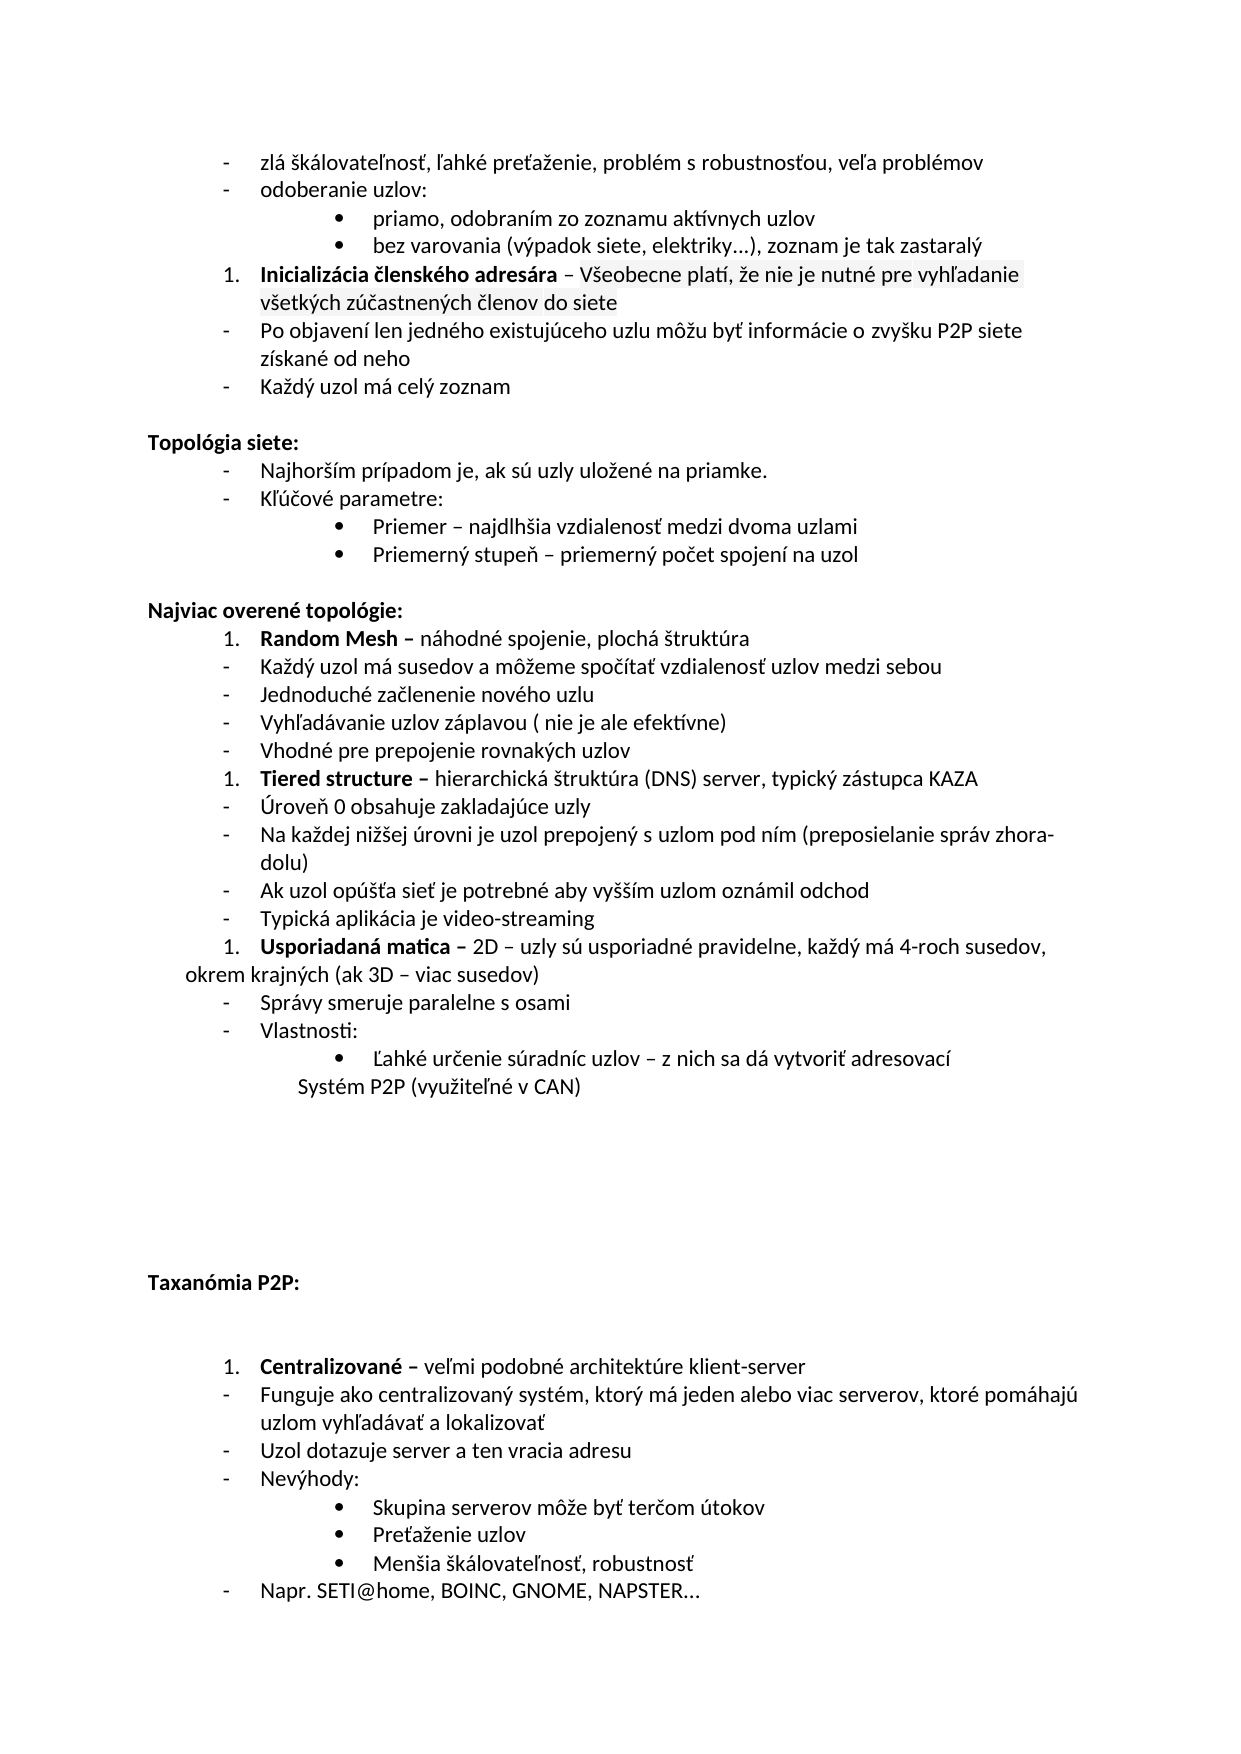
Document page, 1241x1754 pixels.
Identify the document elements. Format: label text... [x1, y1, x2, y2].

text Systém P2P (využiteľné v CAN) [298, 1072, 1093, 1100]
list Inicializácia členského adresára – Všeobecne platí, že nie je nutné pre vyhľadanie všetkých zúčastnených členov do siete [223, 260, 1093, 316]
list Uzol dotazuje server a ten vracia adresu [223, 1437, 1093, 1464]
list Každý uzol má susedov a môžeme spočítať vzdialenosť uzlov medzi sebou [223, 652, 1093, 680]
list Menšia škálovateľnosť, robustnosť [335, 1549, 1093, 1577]
list odoberanie uzlov: [223, 176, 1093, 204]
list Vhodné pre prepojenie rovnakých uzlov [223, 736, 1093, 764]
list bez varovania (výpadok siete, elektriky...), zoznam je tak zastaralý [335, 232, 1093, 260]
text Najviac overené topológie: [148, 596, 1093, 624]
list Na každej nižšej úrovni je uzol prepojený s uzlom pod ním (preposielanie správ zhora-dolu) [223, 820, 1093, 876]
list Kľúčové parametre: [223, 484, 1093, 512]
list Typická aplikácia je video-streaming [223, 904, 1093, 932]
list Preťaženie uzlov [335, 1521, 1093, 1549]
list Centralizované – veľmi podobné architektúre klient-server [223, 1352, 1093, 1381]
list Priemer – najdlhšia vzdialenosť medzi dvoma uzlami [335, 512, 1093, 540]
list Priemerný stupeň – priemerný počet spojení na uzol [335, 540, 1093, 568]
text okrem krajných (ak 3D – viac susedov) [185, 960, 1093, 988]
list Napr. SETI@home, BOINC, GNOME, NAPSTER... [223, 1577, 1093, 1605]
list Usporiadaná matica – 2D – uzly sú usporiadné pravidelne, každý má 4-roch susedov, [223, 932, 1093, 960]
list Každý uzol má celý zoznam [223, 372, 1093, 400]
list Jednoduché začlenenie nového uzlu [223, 680, 1093, 708]
list Vyhľadávanie uzlov záplavou ( nie je ale efektívne) [223, 708, 1093, 736]
list Skupina serverov môže byť terčom útokov [335, 1493, 1093, 1521]
list Vlastnosti: [223, 1016, 1093, 1044]
list Úroveň 0 obsahuje zakladajúce uzly [223, 792, 1093, 820]
list Nevýhody: [223, 1464, 1093, 1493]
list Po objavení len jedného existujúceho uzlu môžu byť informácie o zvyšku P2P siete získané od neho [223, 316, 1093, 372]
text Taxanómia P2P: [148, 1268, 1093, 1296]
list Ľahké určenie súradníc uzlov – z nich sa dá vytvoriť adresovací [335, 1044, 1093, 1072]
list Tiered structure – hierarchická štruktúra (DNS) server, typický zástupca KAZA [223, 764, 1093, 792]
list priamo, odobraním zo zoznamu aktívnych uzlov [335, 204, 1093, 232]
list Ak uzol opúšťa sieť je potrebné aby vyšším uzlom oznámil odchod [223, 876, 1093, 904]
list zlá škálovateľnosť, ľahké preťaženie, problém s robustnosťou, veľa problémov [223, 148, 1093, 176]
text Topológia siete: [148, 428, 1093, 456]
list Random Mesh – náhodné spojenie, plochá štruktúra [223, 624, 1093, 652]
list Funguje ako centralizovaný systém, ktorý má jeden alebo viac serverov, ktoré pomáhajú uzlom vyhľadávať a lokalizovať [223, 1381, 1093, 1437]
list Správy smeruje paralelne s osami [223, 988, 1093, 1016]
list Najhorším prípadom je, ak sú uzly uložené na priamke. [223, 456, 1093, 484]
